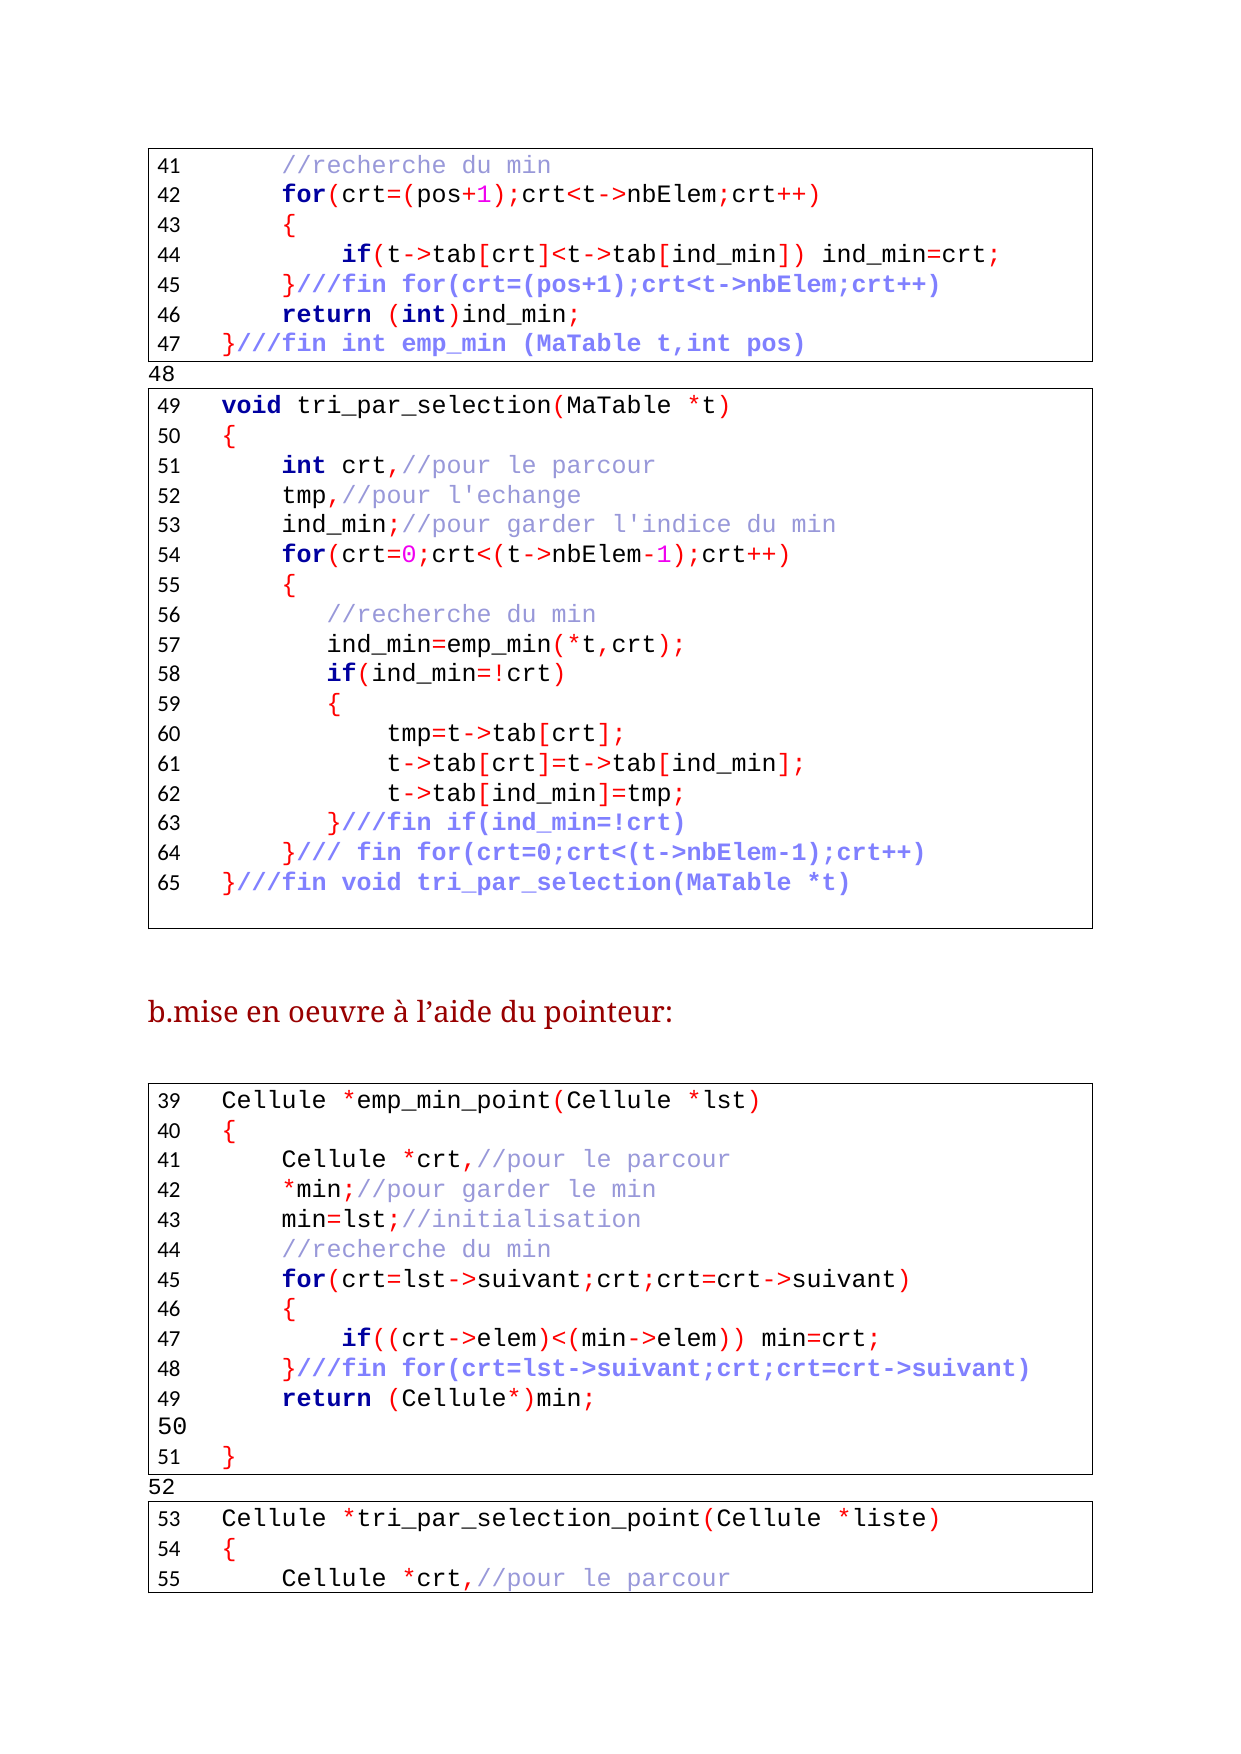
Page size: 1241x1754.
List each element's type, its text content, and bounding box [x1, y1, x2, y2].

list for(crt=0;crt<(t->nbElem-1);crt++) [149, 537, 1092, 567]
list if(ind_min=!crt) [149, 656, 1092, 686]
list } [149, 1439, 1092, 1474]
list Cellule *tri_par_selection_point(Cellule *liste) [149, 1502, 1092, 1531]
list { [149, 1531, 1092, 1561]
list { [149, 207, 1092, 237]
text b.mise en oeuvre à l’aide du pointeur: [148, 992, 1093, 1031]
list void tri_par_selection(MaTable *t) [149, 389, 1092, 418]
list //recherche du min [149, 597, 1092, 627]
list }///fin void tri_par_selection(MaTable *t) [149, 865, 1092, 898]
list Cellule *emp_min_point(Cellule *lst) [149, 1084, 1092, 1113]
list for(crt=lst->suivant;crt;crt=crt->suivant) [149, 1262, 1092, 1291]
list ind_min;//pour garder l'indice du min [149, 507, 1092, 537]
list tmp=t->tab[crt]; [149, 716, 1092, 746]
list *min;//pour garder le min [149, 1172, 1092, 1202]
list return (Cellule*)min; [149, 1381, 1092, 1414]
list if(t->tab[crt]<t->tab[ind_min]) ind_min=crt; [149, 237, 1092, 267]
list //recherche du min [149, 149, 1092, 177]
list return (int)ind_min; [149, 297, 1092, 326]
list tmp,//pour l'echange [149, 478, 1092, 507]
list { [149, 686, 1092, 716]
list for(crt=(pos+1);crt<t->nbElem;crt++) [149, 177, 1092, 207]
list }///fin if(ind_min=!crt) [149, 805, 1092, 835]
list { [149, 567, 1092, 597]
list }///fin for(crt=lst->suivant;crt;crt=crt->suivant) [149, 1351, 1092, 1381]
list }/// fin for(crt=0;crt<(t->nbElem-1);crt++) [149, 835, 1092, 865]
list t->tab[ind_min]=tmp; [149, 776, 1092, 805]
list { [149, 1291, 1092, 1321]
list { [149, 418, 1092, 448]
list Cellule *crt,//pour le parcour [149, 1142, 1092, 1172]
list //recherche du min [149, 1232, 1092, 1262]
list t->tab[crt]=t->tab[ind_min]; [149, 746, 1092, 776]
list }///fin int emp_min (MaTable t,int pos) [149, 326, 1092, 361]
list if((crt->elem)<(min->elem)) min=crt; [149, 1321, 1092, 1351]
list int crt,//pour le parcour [149, 448, 1092, 478]
list { [149, 1113, 1092, 1142]
list min=lst;//initialisation [149, 1202, 1092, 1232]
list Cellule *crt,//pour le parcour [149, 1561, 1092, 1592]
list }///fin for(crt=(pos+1);crt<t->nbElem;crt++) [149, 267, 1092, 297]
list ind_min=emp_min(*t,crt); [149, 627, 1092, 656]
